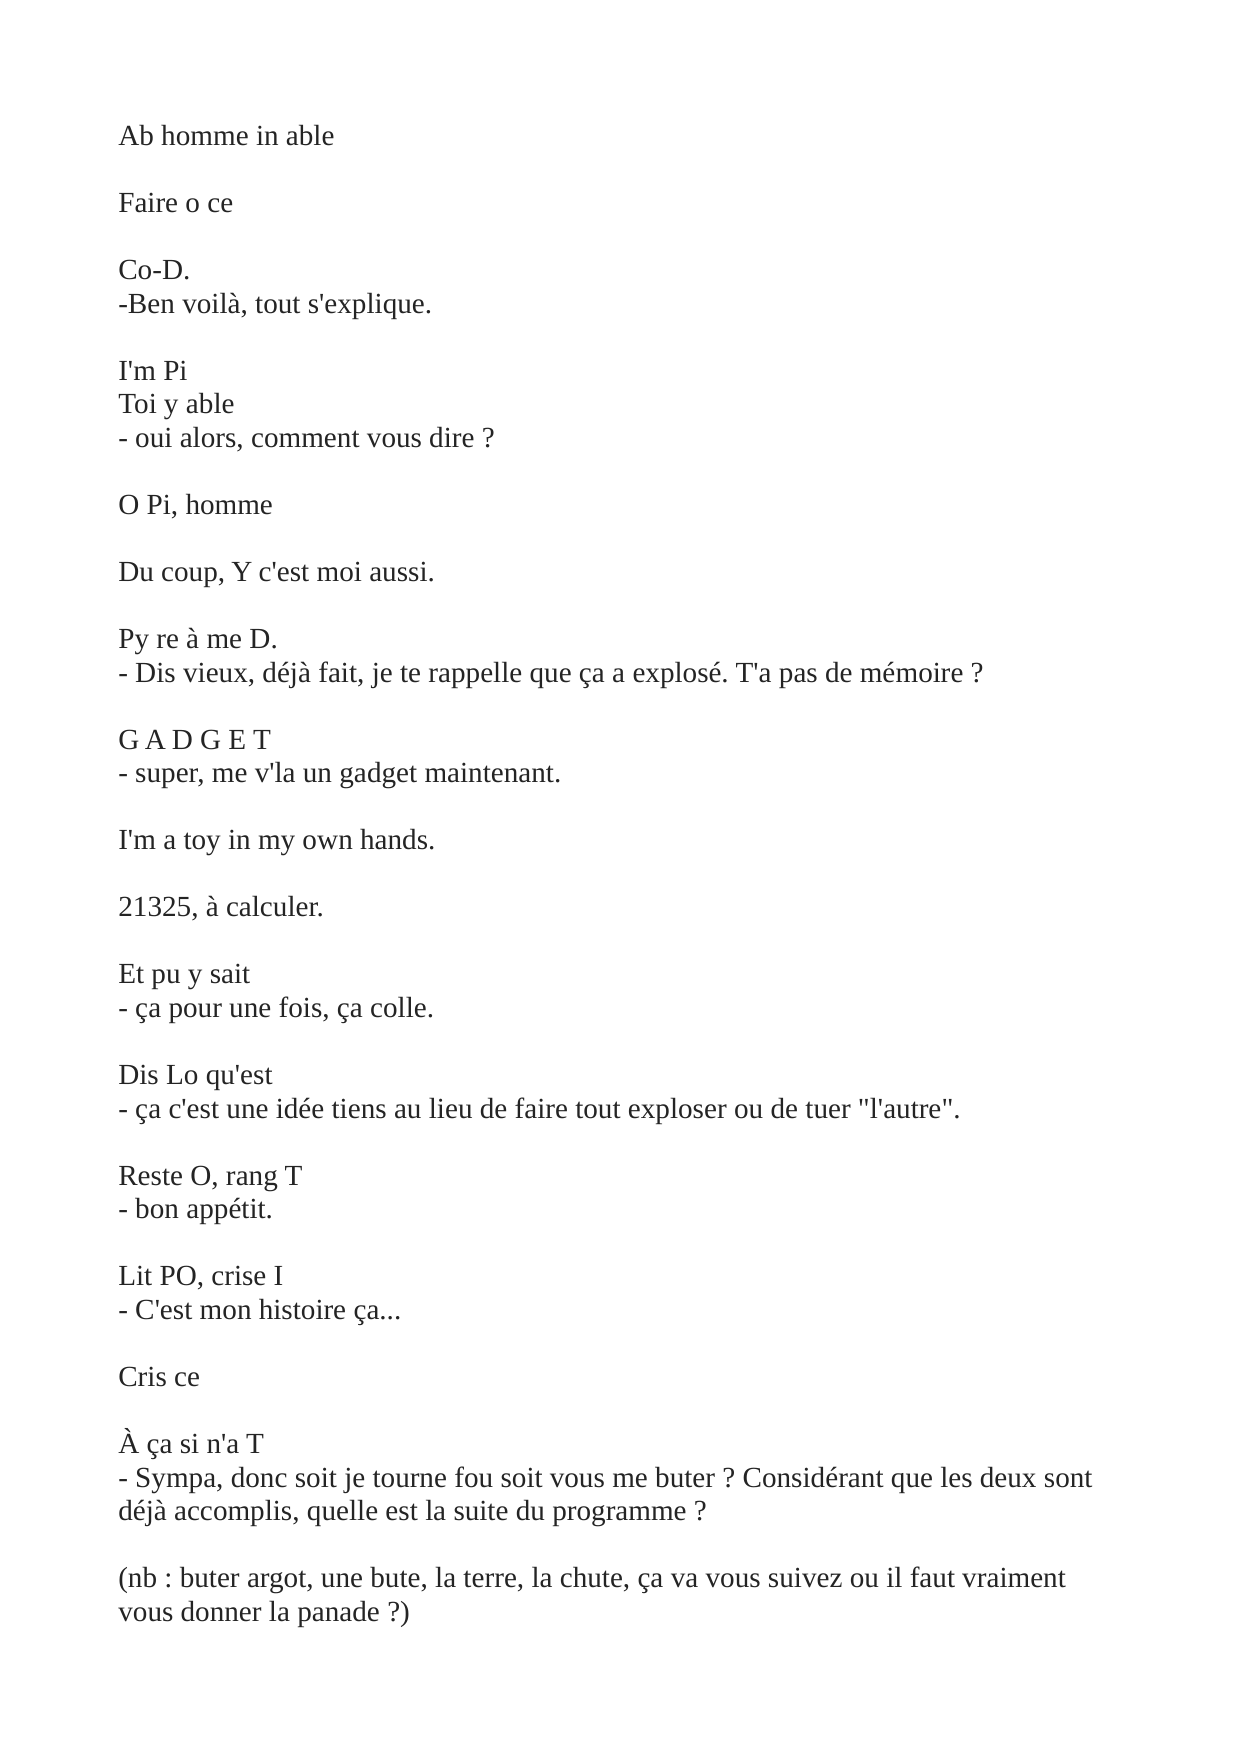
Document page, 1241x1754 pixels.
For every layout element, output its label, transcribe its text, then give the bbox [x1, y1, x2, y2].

text 21325, à calculer. [118, 889, 1122, 923]
text I'm Pi [118, 353, 1122, 386]
text Du coup, Y c'est moi aussi. [118, 554, 1122, 588]
text - super, me v'la un gadget maintenant. [118, 755, 1122, 789]
text Toi y able [118, 386, 1122, 420]
text -Ben voilà, tout s'explique. [118, 286, 1122, 319]
text G A D G E T [118, 722, 1122, 755]
text Py re à me D. [118, 621, 1122, 655]
text - C'est mon histoire ça... [118, 1292, 1122, 1326]
text Co-D. [118, 252, 1122, 286]
text - Dis vieux, déjà fait, je te rappelle que ça a explosé. T'a pas de mémoire ? [118, 655, 1122, 688]
text Reste O, rang T [118, 1158, 1122, 1191]
text - bon appétit. [118, 1191, 1122, 1225]
text - Sympa, donc soit je tourne fou soit vous me buter ? Considérant que les deux sont déjà accomplis, quelle est la suite du programme ? [118, 1460, 1122, 1527]
text I'm a toy in my own hands. [118, 822, 1122, 856]
text Lit PO, crise I [118, 1258, 1122, 1292]
text Et pu y sait [118, 957, 1122, 990]
text (nb : buter argot, une bute, la terre, la chute, ça va vous suivez ou il faut vraiment vous donner la panade ?) [118, 1560, 1122, 1627]
text O Pi, homme [118, 487, 1122, 521]
text Dis Lo qu'est [118, 1057, 1122, 1091]
text À ça si n'a T [118, 1426, 1122, 1460]
text Ab homme in able [118, 118, 1122, 152]
text - oui alors, comment vous dire ? [118, 420, 1122, 453]
text - ça c'est une idée tiens au lieu de faire tout exploser ou de tuer "l'autre". [118, 1091, 1122, 1124]
text - ça pour une fois, ça colle. [118, 990, 1122, 1024]
text Faire o ce [118, 185, 1122, 219]
text Cris ce [118, 1359, 1122, 1393]
